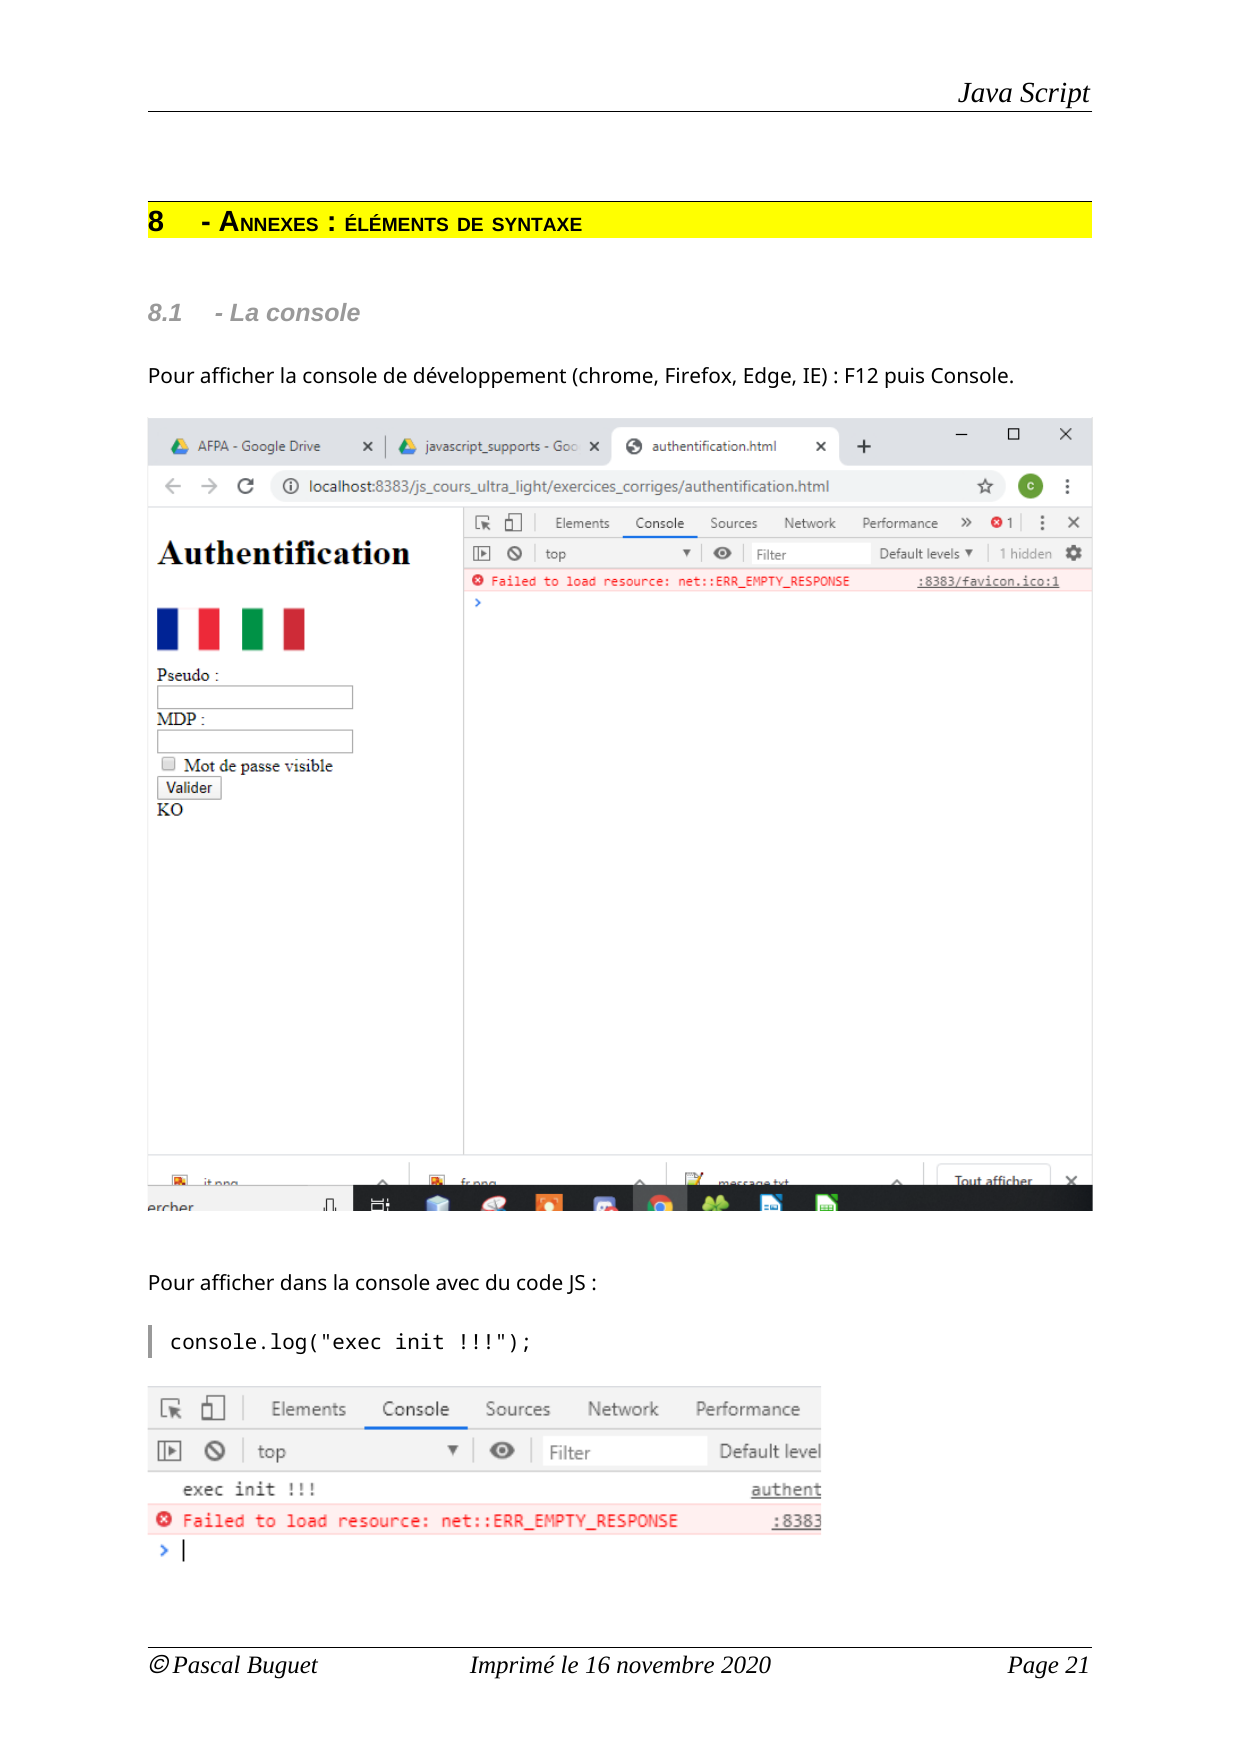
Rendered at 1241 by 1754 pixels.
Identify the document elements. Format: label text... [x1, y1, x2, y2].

text Pour afficher la console de développement (chrome, Firefox, Edge, IE) : F12 puis Console. [148, 361, 1092, 389]
subtitle - La console [148, 297, 1092, 326]
picture [147, 1386, 822, 1568]
text console.log("exec init !!!"); [152, 1325, 1092, 1358]
subtitle - Annexes : éléments de syntaxe [148, 202, 1092, 238]
text Pour afficher dans la console avec du code JS : [148, 1268, 1092, 1296]
picture [147, 417, 1093, 1211]
